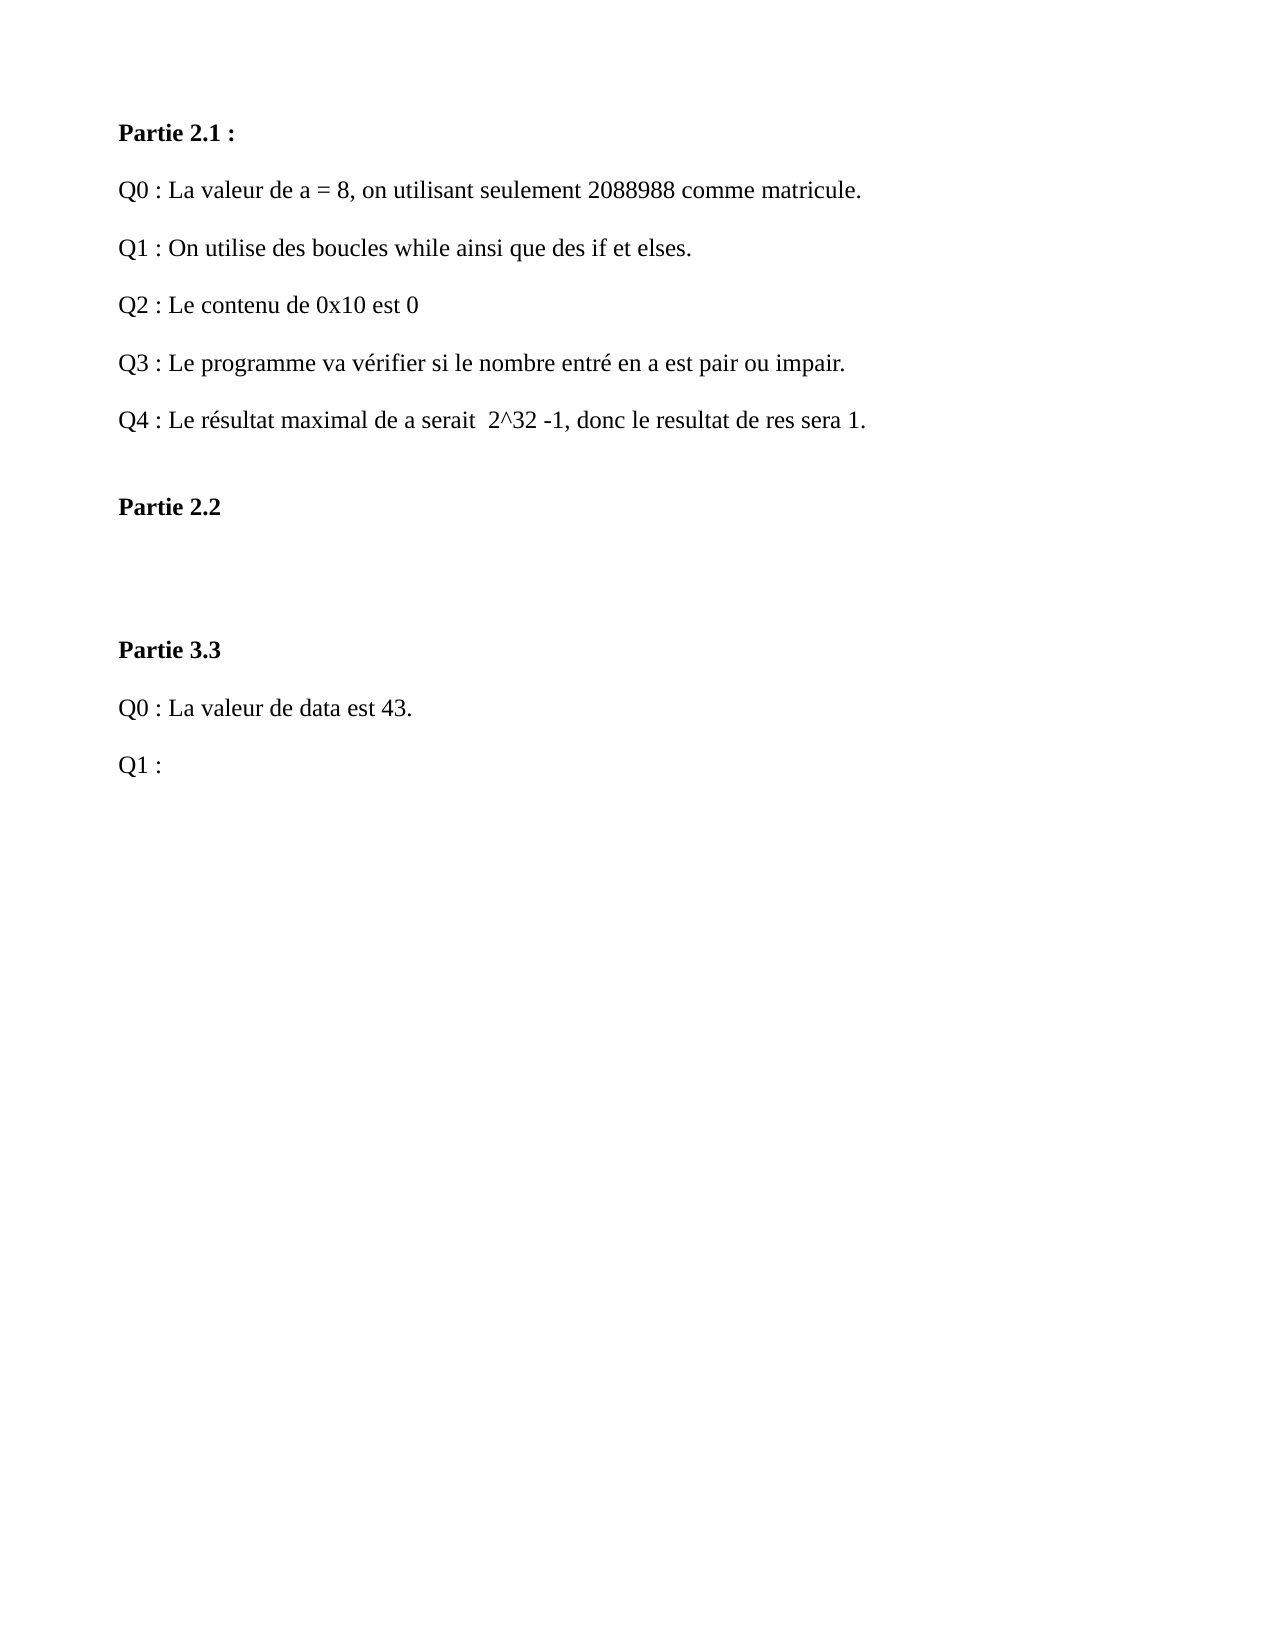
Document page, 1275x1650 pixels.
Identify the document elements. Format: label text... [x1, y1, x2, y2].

text Q0 : La valeur de data est 43. [118, 693, 1157, 722]
text Q1 : [118, 751, 1157, 779]
text Partie 2.2 [118, 492, 1157, 521]
text Q1 : On utilise des boucles while ainsi que des if et elses. [118, 233, 1157, 262]
text Q0 : La valeur de a = 8, on utilisant seulement 2088988 comme matricule. [118, 176, 1157, 204]
text Q3 : Le programme va vérifier si le nombre entré en a est pair ou impair. [118, 348, 1157, 377]
text Partie 2.1 : [118, 118, 1157, 147]
text Q4 : Le résultat maximal de a serait 2^32 -1, donc le resultat de res sera 1. [118, 406, 1157, 434]
text Partie 3.3 [118, 636, 1157, 664]
text Q2 : Le contenu de 0x10 est 0 [118, 291, 1157, 319]
